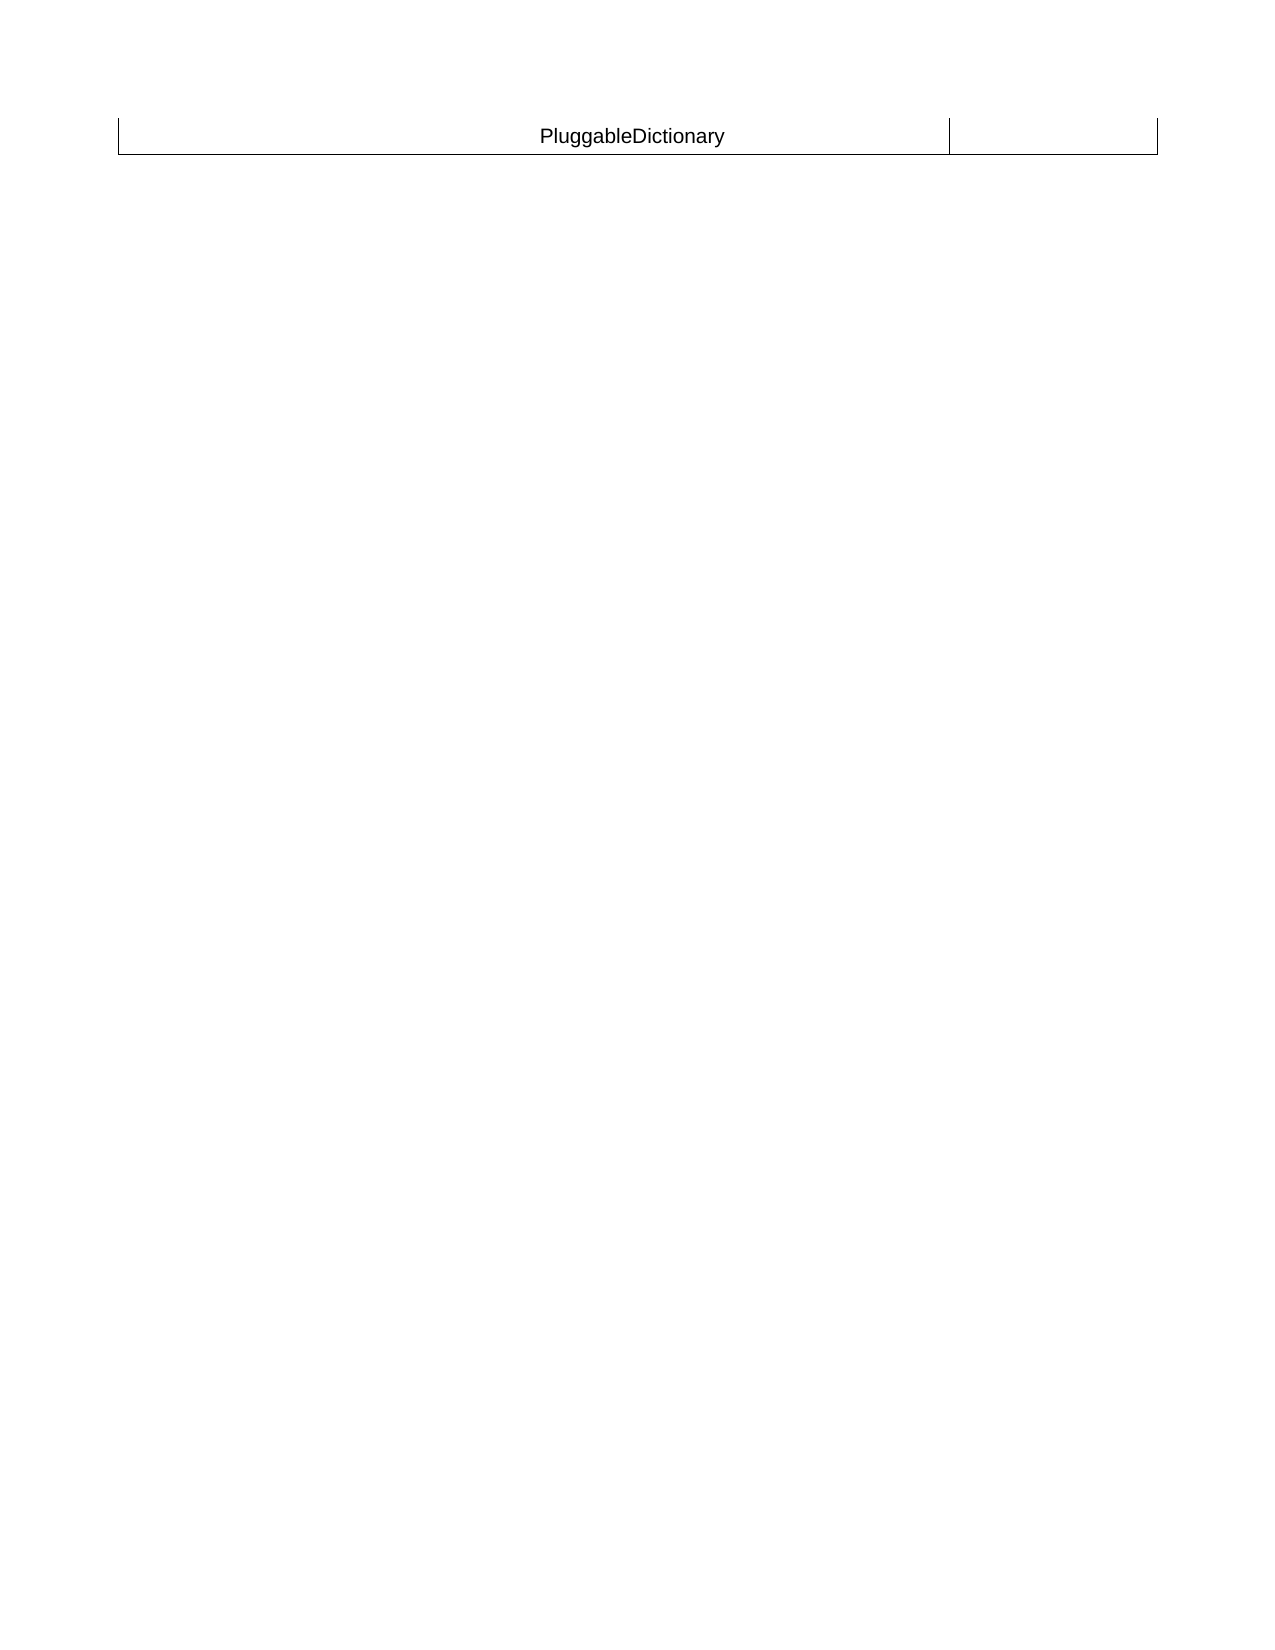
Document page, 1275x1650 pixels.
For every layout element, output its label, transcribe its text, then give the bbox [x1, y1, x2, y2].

table_cell [950, 118, 1157, 154]
table_cell [741, 118, 949, 154]
table_cell [119, 118, 326, 154]
table_cell PluggableDictionary [534, 118, 741, 154]
table_cell [326, 118, 533, 154]
